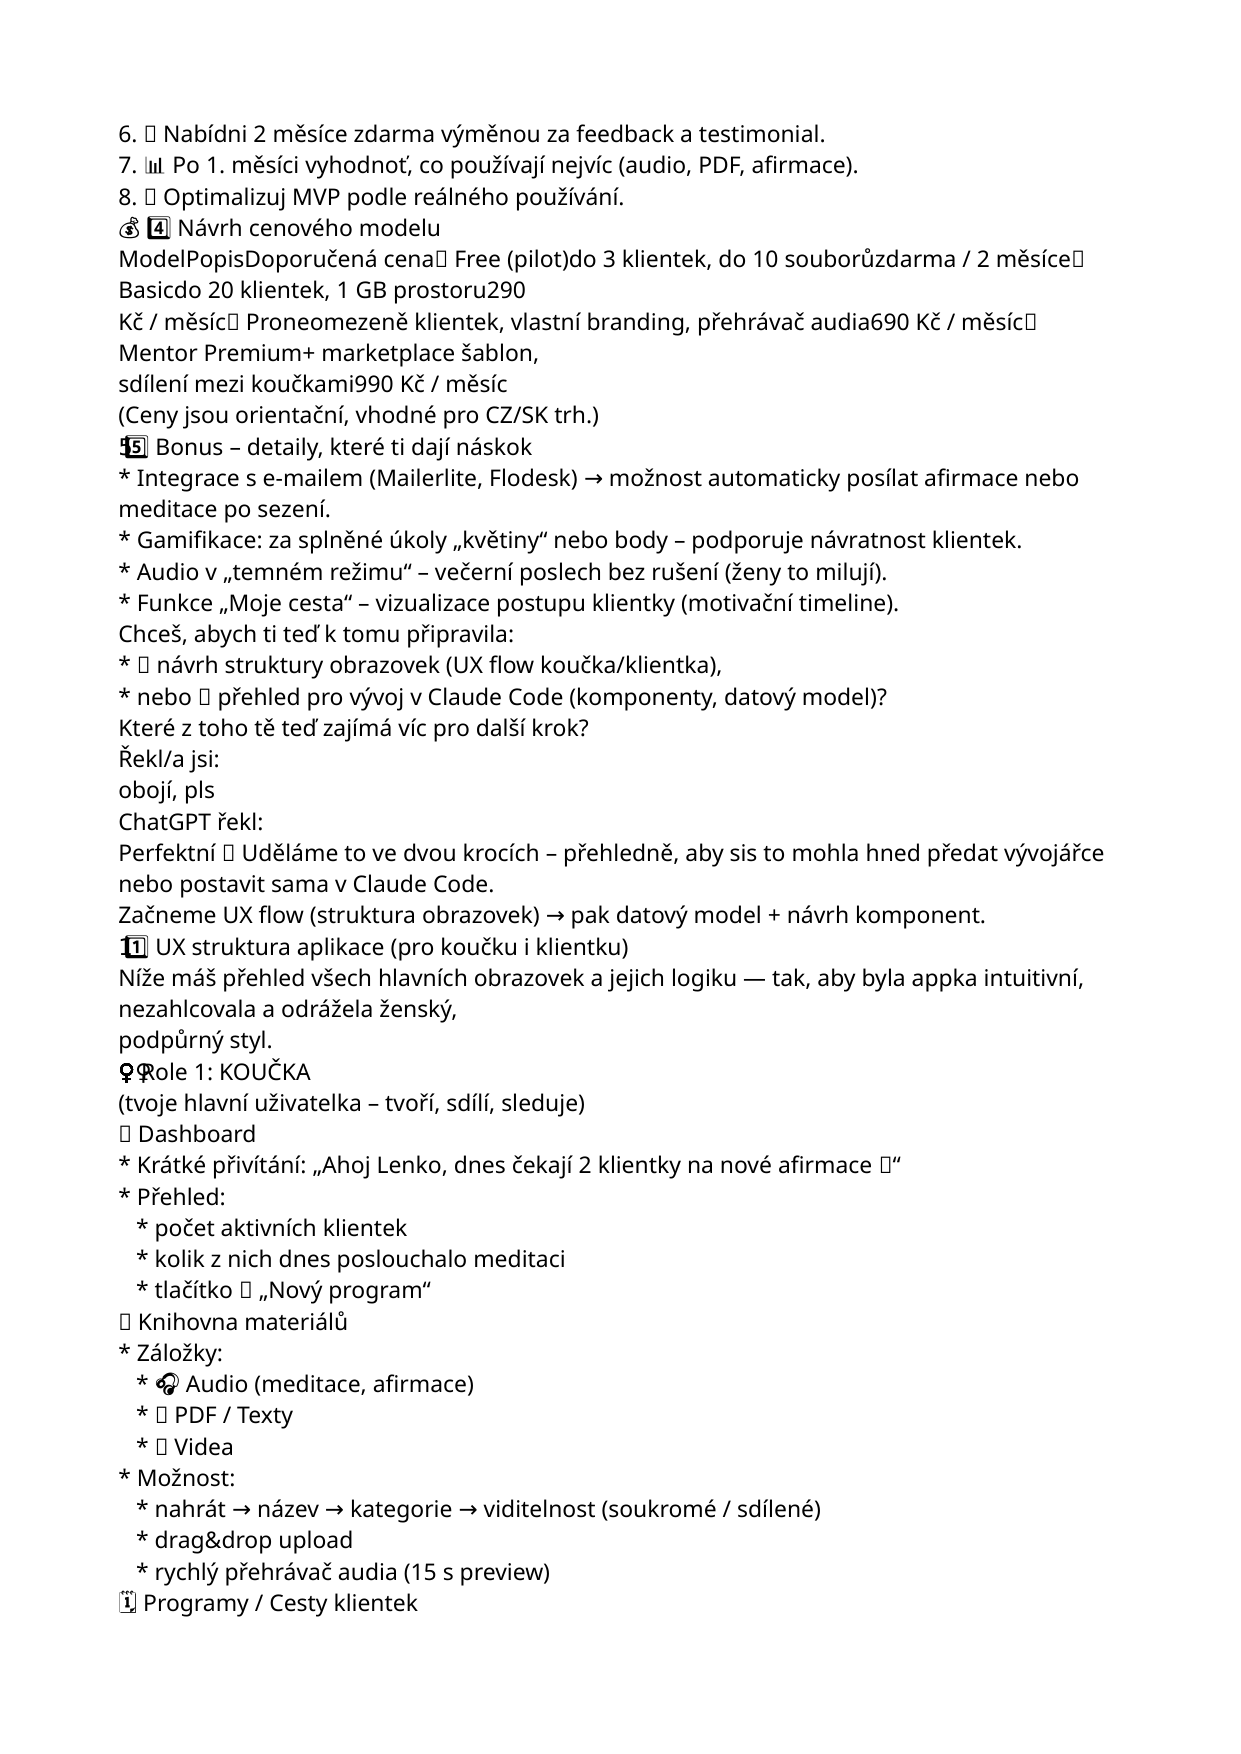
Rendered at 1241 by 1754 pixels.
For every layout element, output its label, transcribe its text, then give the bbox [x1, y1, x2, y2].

text * rychlý přehrávač audia (15 s preview) [118, 1556, 1122, 1587]
text 🗓️ Programy / Cesty klientek [118, 1587, 1122, 1618]
text 8. 🔄 Optimalizuj MVP podle reálného používání. [118, 181, 1122, 212]
text * kolik z nich dnes poslouchalo meditaci [118, 1243, 1122, 1274]
text * 🎨 návrh struktury obrazovek (UX flow koučka/klientka), [118, 649, 1122, 681]
text 🌸 Dashboard [118, 1118, 1122, 1149]
text sdílení mezi koučkami990 Kč / měsíc [118, 368, 1122, 399]
text 📁 Knihovna materiálů [118, 1306, 1122, 1337]
text * Integrace s e-mailem (Mailerlite, Flodesk) → možnost automaticky posílat afirmace nebo meditace po sezení. [118, 462, 1122, 524]
text 🎨 1️⃣ UX struktura aplikace (pro koučku i klientku) [118, 931, 1122, 962]
text * tlačítko ➕ „Nový program“ [118, 1274, 1122, 1306]
text * 🎥 Videa [118, 1431, 1122, 1462]
text * Audio v „temném režimu“ – večerní poslech bez rušení (ženy to milují). [118, 556, 1122, 587]
text Začneme UX flow (struktura obrazovek) → pak datový model + návrh komponent. [118, 899, 1122, 931]
text * Krátké přivítání: „Ahoj Lenko, dnes čekají 2 klientky na nové afirmace 💫“ [118, 1149, 1122, 1181]
text 💁‍♀️ Role 1: KOUČKA [118, 1056, 1122, 1087]
text * Přehled: [118, 1181, 1122, 1212]
text Chceš, abych ti teď k tomu připravila: [118, 618, 1122, 649]
text Níže máš přehled všech hlavních obrazovek a jejich logiku — tak, aby byla appka intuitivní, nezahlcovala a odrážela ženský, [118, 962, 1122, 1024]
text * nebo 📐 přehled pro vývoj v Claude Code (komponenty, datový model)? [118, 681, 1122, 712]
text (tvoje hlavní uživatelka – tvoří, sdílí, sleduje) [118, 1087, 1122, 1118]
text Perfektní 🙌 Uděláme to ve dvou krocích – přehledně, aby sis to mohla hned předat vývojářce nebo postavit sama v Claude Code. [118, 837, 1122, 899]
text * Záložky: [118, 1337, 1122, 1368]
text 🌟 5️⃣ Bonus – detaily, které ti dají náskok [118, 431, 1122, 462]
text (Ceny jsou orientační, vhodné pro CZ/SK trh.) [118, 399, 1122, 431]
text obojí, pls [118, 774, 1122, 806]
text * 🎧 Audio (meditace, afirmace) [118, 1368, 1122, 1399]
text * drag&drop upload [118, 1524, 1122, 1556]
text 6. 🎁 Nabídni 2 měsíce zdarma výměnou za feedback a testimonial. [118, 118, 1122, 149]
text * počet aktivních klientek [118, 1212, 1122, 1243]
text * Funkce „Moje cesta“ – vizualizace postupu klientky (motivační timeline). [118, 587, 1122, 618]
text podpůrný styl. [118, 1024, 1122, 1056]
text Které z toho tě teď zajímá víc pro další krok? [118, 712, 1122, 743]
text * Gamifikace: za splněné úkoly „květiny“ nebo body – podporuje návratnost klientek. [118, 524, 1122, 556]
text Řekl/a jsi: [118, 743, 1122, 774]
text 7. 📊 Po 1. měsíci vyhodnoť, co používají nejvíc (audio, PDF, afirmace). [118, 149, 1122, 181]
text ChatGPT řekl: [118, 806, 1122, 837]
text * 📜 PDF / Texty [118, 1399, 1122, 1431]
text * nahrát → název → kategorie → viditelnost (soukromé / sdílené) [118, 1493, 1122, 1524]
text ModelPopisDoporučená cena🧡 Free (pilot)do 3 klientek, do 10 souborůzdarma / 2 měsíce🌿 Basicdo 20 klientek, 1 GB prostoru290 [118, 243, 1122, 306]
text 💰 4️⃣ Návrh cenového modelu [118, 212, 1122, 243]
text Kč / měsíc✨ Proneomezeně klientek, vlastní branding, přehrávač audia690 Kč / měsíc🌺 Mentor Premium+ marketplace šablon, [118, 306, 1122, 368]
text * Možnost: [118, 1462, 1122, 1493]
